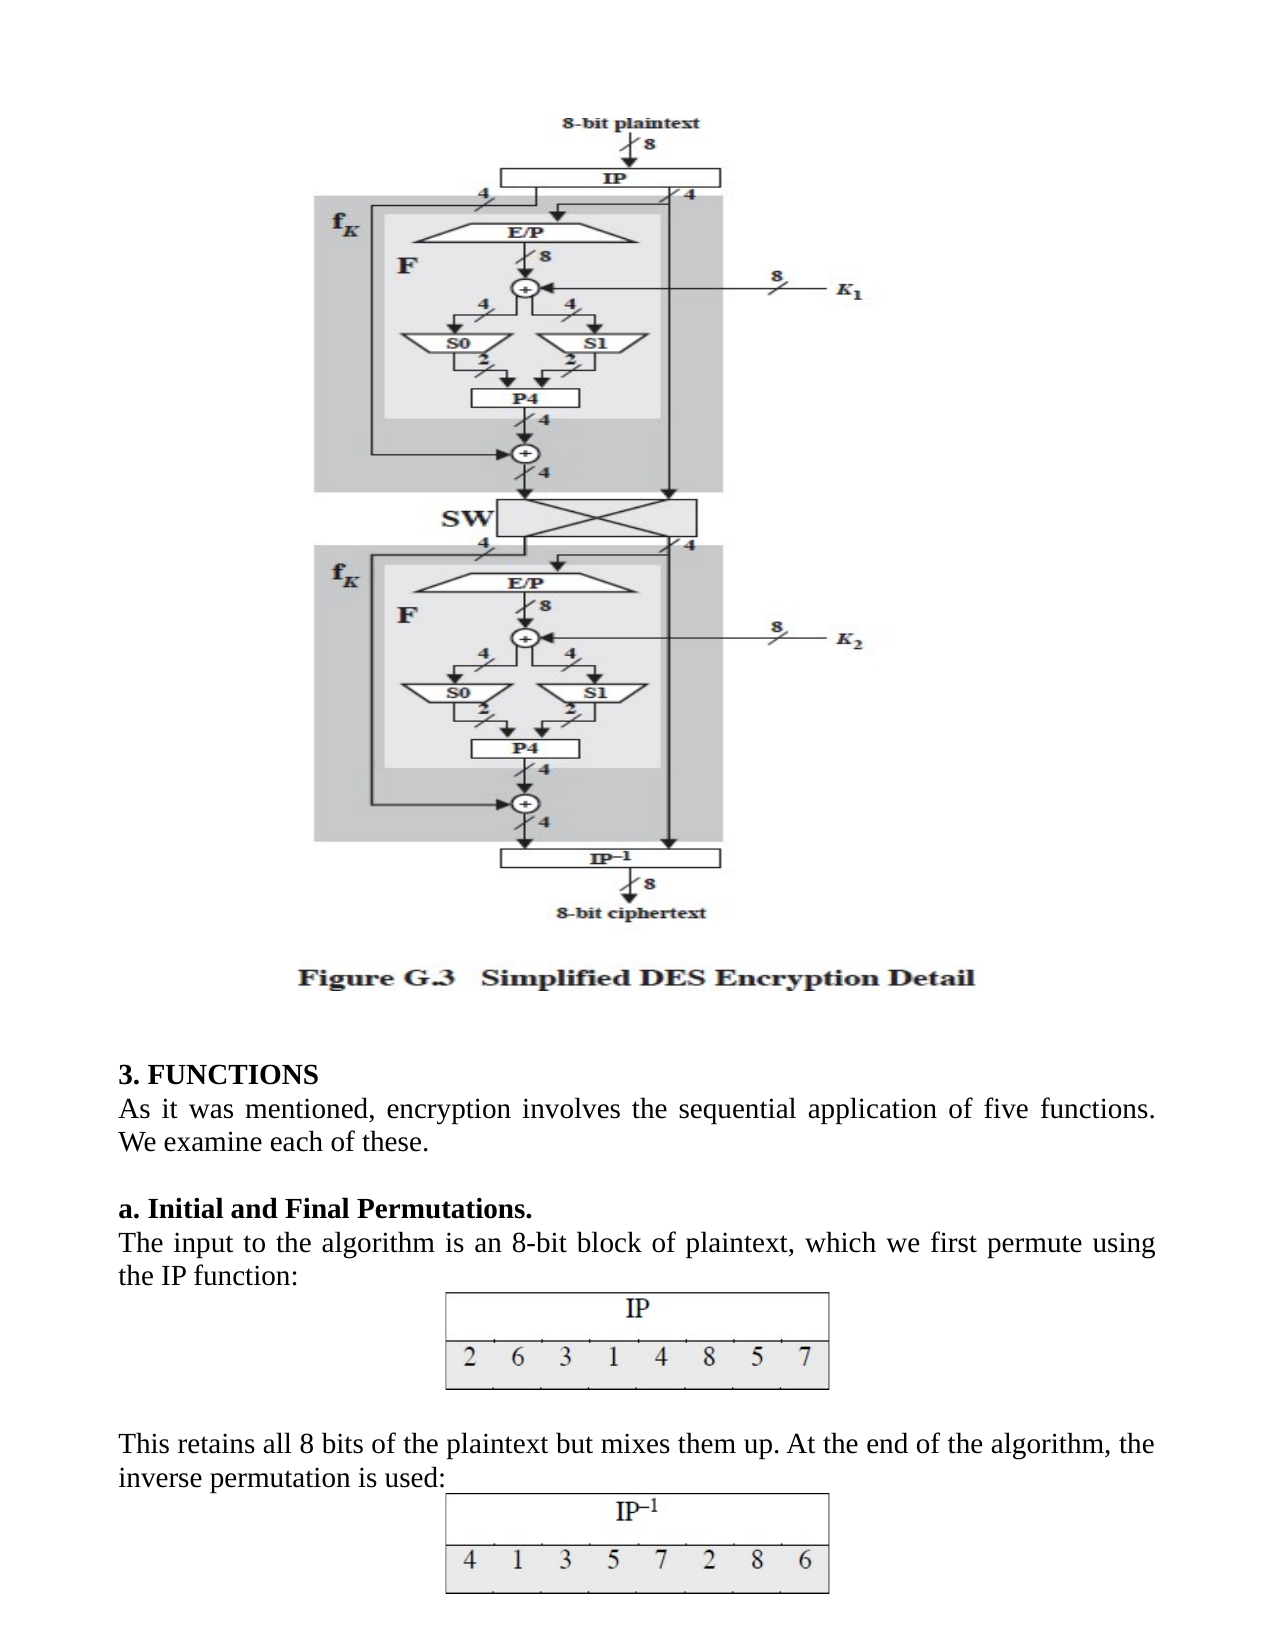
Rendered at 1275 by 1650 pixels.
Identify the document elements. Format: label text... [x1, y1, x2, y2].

picture [445, 1493, 830, 1594]
text The input to the algorithm is an 8-bit block of plaintext, which we first permute using the IP function: [118, 1225, 1157, 1292]
picture [445, 1292, 830, 1390]
text 3. FUNCTIONS [118, 1057, 1157, 1091]
text This retains all 8 bits of the plaintext but mixes them up. At the end of the algorithm, the inverse permutation is used: [118, 1426, 1157, 1493]
text As it was mentioned, encryption involves the sequential application of five functions. We examine each of these. [118, 1091, 1157, 1158]
text a. Initial and Final Permutations. [118, 1191, 1157, 1225]
picture [297, 118, 978, 991]
